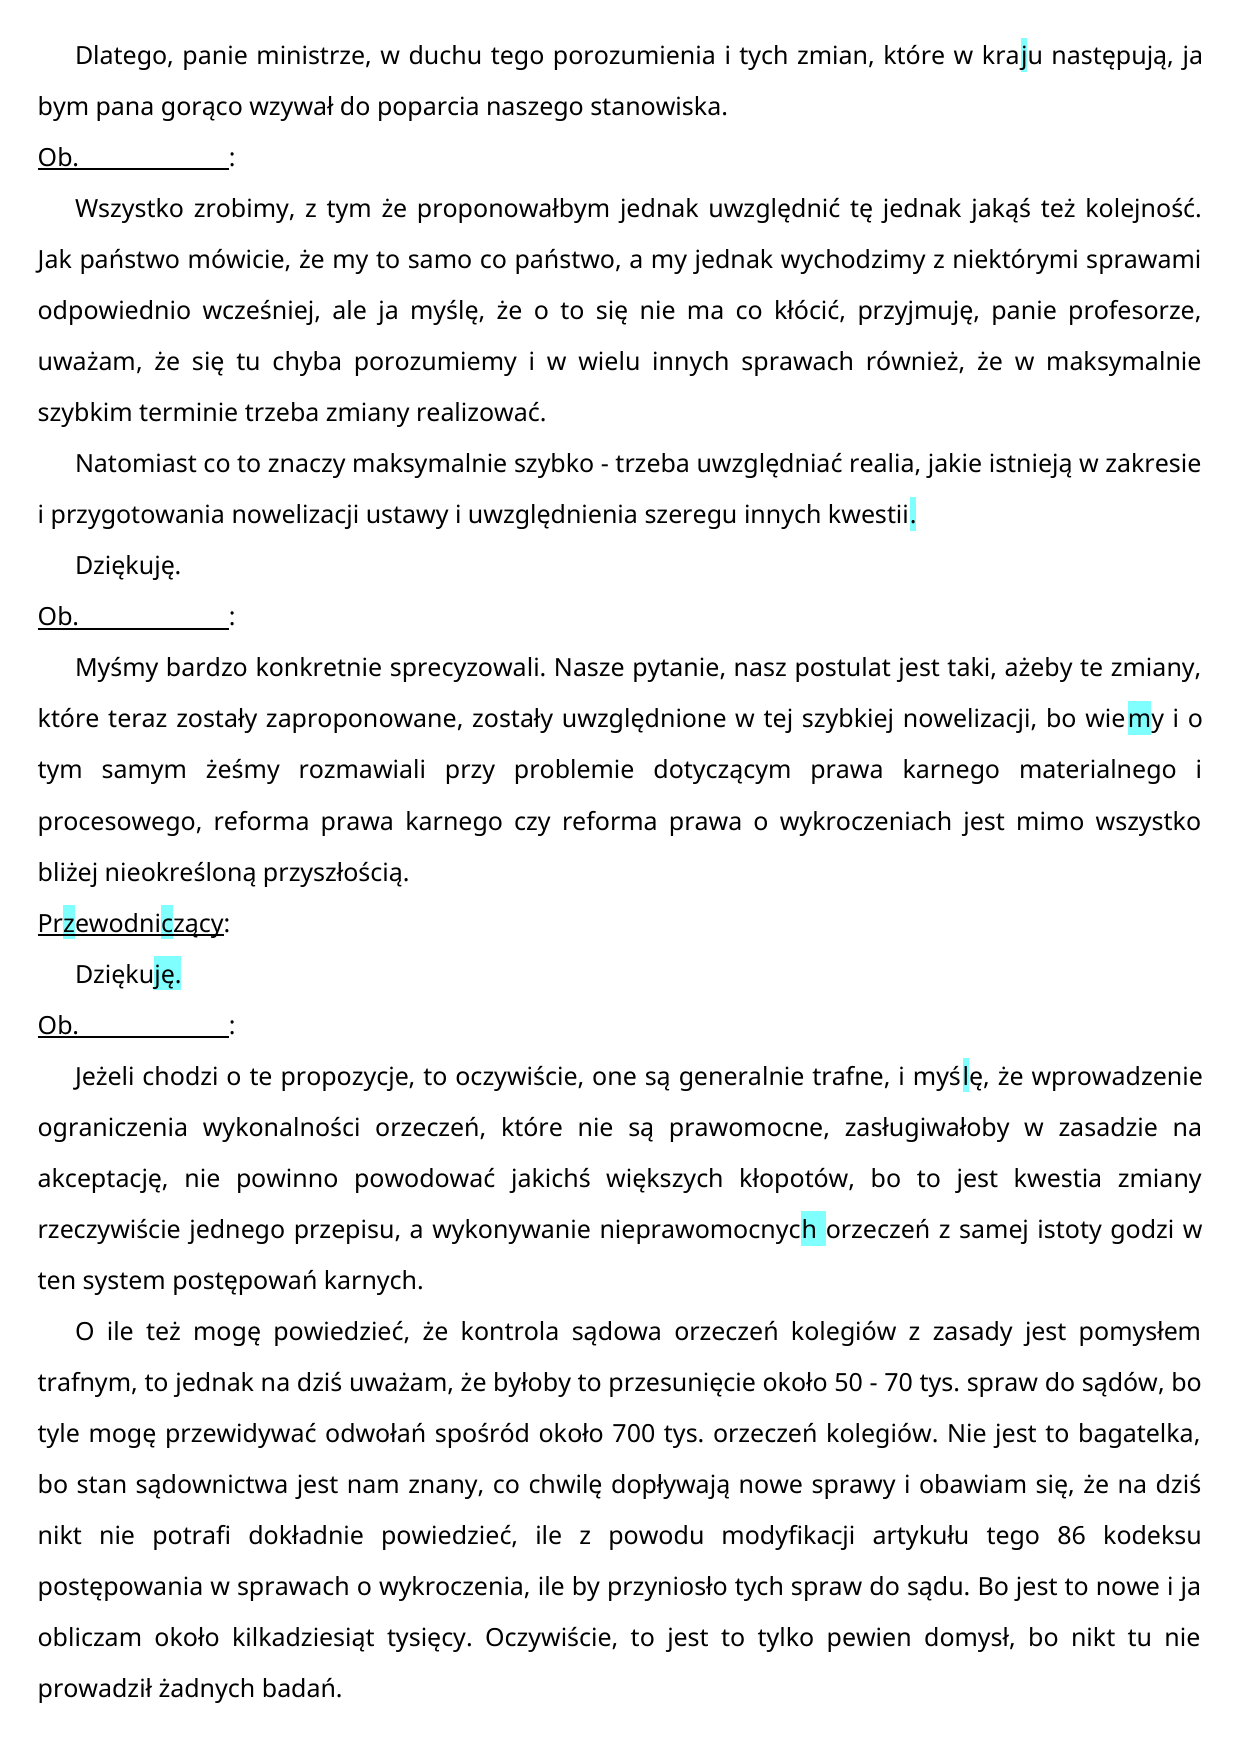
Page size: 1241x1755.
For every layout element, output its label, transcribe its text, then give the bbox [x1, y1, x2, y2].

text Ob. : [37, 599, 1203, 633]
text Wszystko zrobimy, z tym że proponowałbym jednak uwzględnić tę jednak jakąś też kolejność. Jak państwo mówicie, że my to samo co państwo, a my jednak wychodzimy z niektórymi sprawami odpowiednio wcześniej, ale ja myślę, że o to się nie ma co kłócić, przyjmuję, panie profesorze, uważam, że się tu chyba porozumiemy i w wielu innych sprawach również, że w maksymalnie szybkim terminie trzeba zmiany realizować. [37, 191, 1203, 429]
text Dziękuję. [37, 548, 1203, 582]
text Dziękuję. [37, 956, 1203, 990]
text Myśmy bardzo konkretnie sprecyzowali. Nasze pytanie, nasz postulat jest taki, ażeby te zmiany, które teraz zostały zaproponowane, zostały uwzględnione w tej szybkiej nowelizacji, bo wiemy i o tym samym żeśmy rozmawiali przy problemie dotyczącym prawa karnego materialnego i procesowego, reforma prawa karnego czy reforma prawa o wykroczeniach jest mimo wszystko bliżej nieokreśloną przyszłością. [37, 650, 1203, 888]
text Dlatego, panie ministrze, w duchu tego porozumienia i tych zmian, które w kraju następują, ja bym pana gorąco wzywał do poparcia naszego stanowiska. [37, 37, 1203, 123]
text Ob. : [37, 139, 1203, 174]
text Przewodniczący: [37, 905, 1203, 939]
text O ile też mogę powiedzieć, że kontrola sądowa orzeczeń kolegiów z zasady jest pomysłem trafnym, to jednak na dziś uważam, że byłoby to przesunięcie około 50 - 70 tys. spraw do sądów, bo tyle mogę przewidywać odwołań spośród około 700 tys. orzeczeń kolegiów. Nie jest to bagatelka, bo stan sądownictwa jest nam znany, co chwilę dopływają nowe sprawy i obawiam się, że na dziś nikt nie potrafi dokładnie powiedzieć, ile z powodu modyfikacji artykułu tego 86 kodeksu postępowania w sprawach o wykroczenia, ile by przyniosło tych spraw do sądu. Bo jest to nowe i ja obliczam około kilkadziesiąt tysięcy. Oczywiście, to jest to tylko pewien domysł, bo nikt tu nie prowadził żadnych badań. [37, 1313, 1203, 1705]
text Ob. : [37, 1007, 1203, 1041]
text Jeżeli chodzi o te propozycje, to oczywiście, one są generalnie trafne, i myślę, że wprowadzenie ograniczenia wykonalności orzeczeń, które nie są prawomocne, zasługiwałoby w zasadzie na akceptację, nie powinno powodować jakichś większych kłopotów, bo to jest kwestia zmiany rzeczywiście jednego przepisu, a wykonywanie nieprawomocnych orzeczeń z samej istoty godzi w ten system postępowań karnych. [37, 1058, 1203, 1297]
text Natomiast co to znaczy maksymalnie szybko - trzeba uwzględniać realia, jakie istnieją w zakresie i przygotowania nowelizacji ustawy i uwzględnienia szeregu innych kwestii. [37, 446, 1203, 531]
